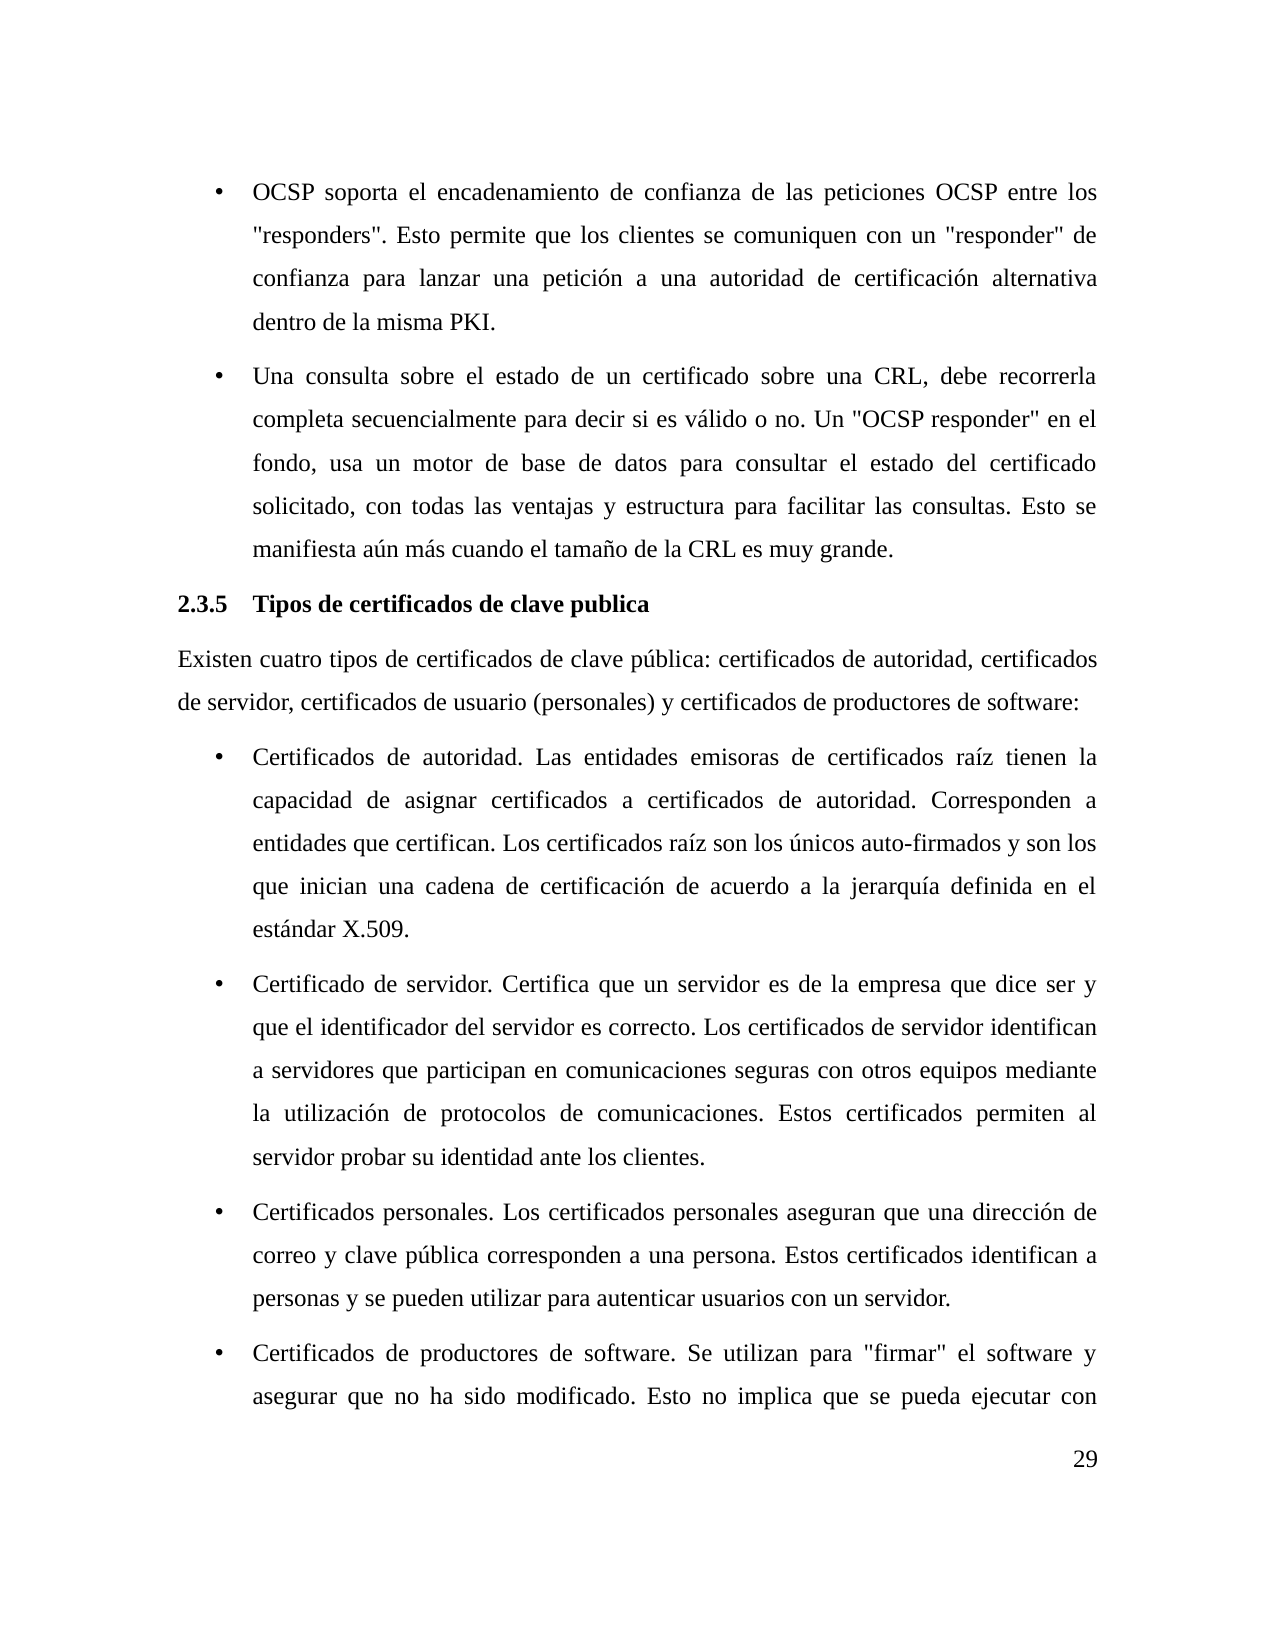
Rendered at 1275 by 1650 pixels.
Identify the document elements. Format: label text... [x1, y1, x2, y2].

list Una consulta sobre el estado de un certificado sobre una CRL, debe recorrerla completa secuencialmente para decir si es válido o no. Un "OCSP responder" en el fondo, usa un motor de base de datos para consultar el estado del certificado solicitado, con todas las ventajas y estructura para facilitar las consultas. Esto se manifiesta aún más cuando el tamaño de la CRL es muy grande. [215, 361, 1098, 563]
list Certificados de productores de software. Se utilizan para "firmar" el software y asegurar que no ha sido modificado. Esto no implica que se pueda ejecutar con [215, 1338, 1098, 1409]
list Certificados de autoridad. Las entidades emisoras de certificados raíz tienen la capacidad de asignar certificados a certificados de autoridad. Corresponden a entidades que certifican. Los certificados raíz son los únicos auto-firmados y son los que inician una cadena de certificación de acuerdo a la jerarquía definida en el estándar X.509. [215, 742, 1098, 943]
text Existen cuatro tipos de certificados de clave pública: certificados de autoridad, certificados de servidor, certificados de usuario (personales) y certificados de productores de software: [177, 644, 1098, 716]
list Certificado de servidor. Certifica que un servidor es de la empresa que dice ser y que el identificador del servidor es correcto. Los certificados de servidor identifican a servidores que participan en comunicaciones seguras con otros equipos mediante la utilización de protocolos de comunicaciones. Estos certificados permiten al servidor probar su identidad ante los clientes. [215, 969, 1098, 1170]
list Certificados personales. Los certificados personales aseguran que una dirección de correo y clave pública corresponden a una persona. Estos certificados identifican a personas y se pueden utilizar para autenticar usuarios con un servidor. [215, 1197, 1098, 1312]
subtitle Tipos de certificados de clave publica [177, 589, 1098, 618]
list OCSP soporta el encadenamiento de confianza de las peticiones OCSP entre los "responders". Esto permite que los clientes se comuniquen con un "responder" de confianza para lanzar una petición a una autoridad de certificación alternativa dentro de la misma PKI. [215, 177, 1098, 335]
